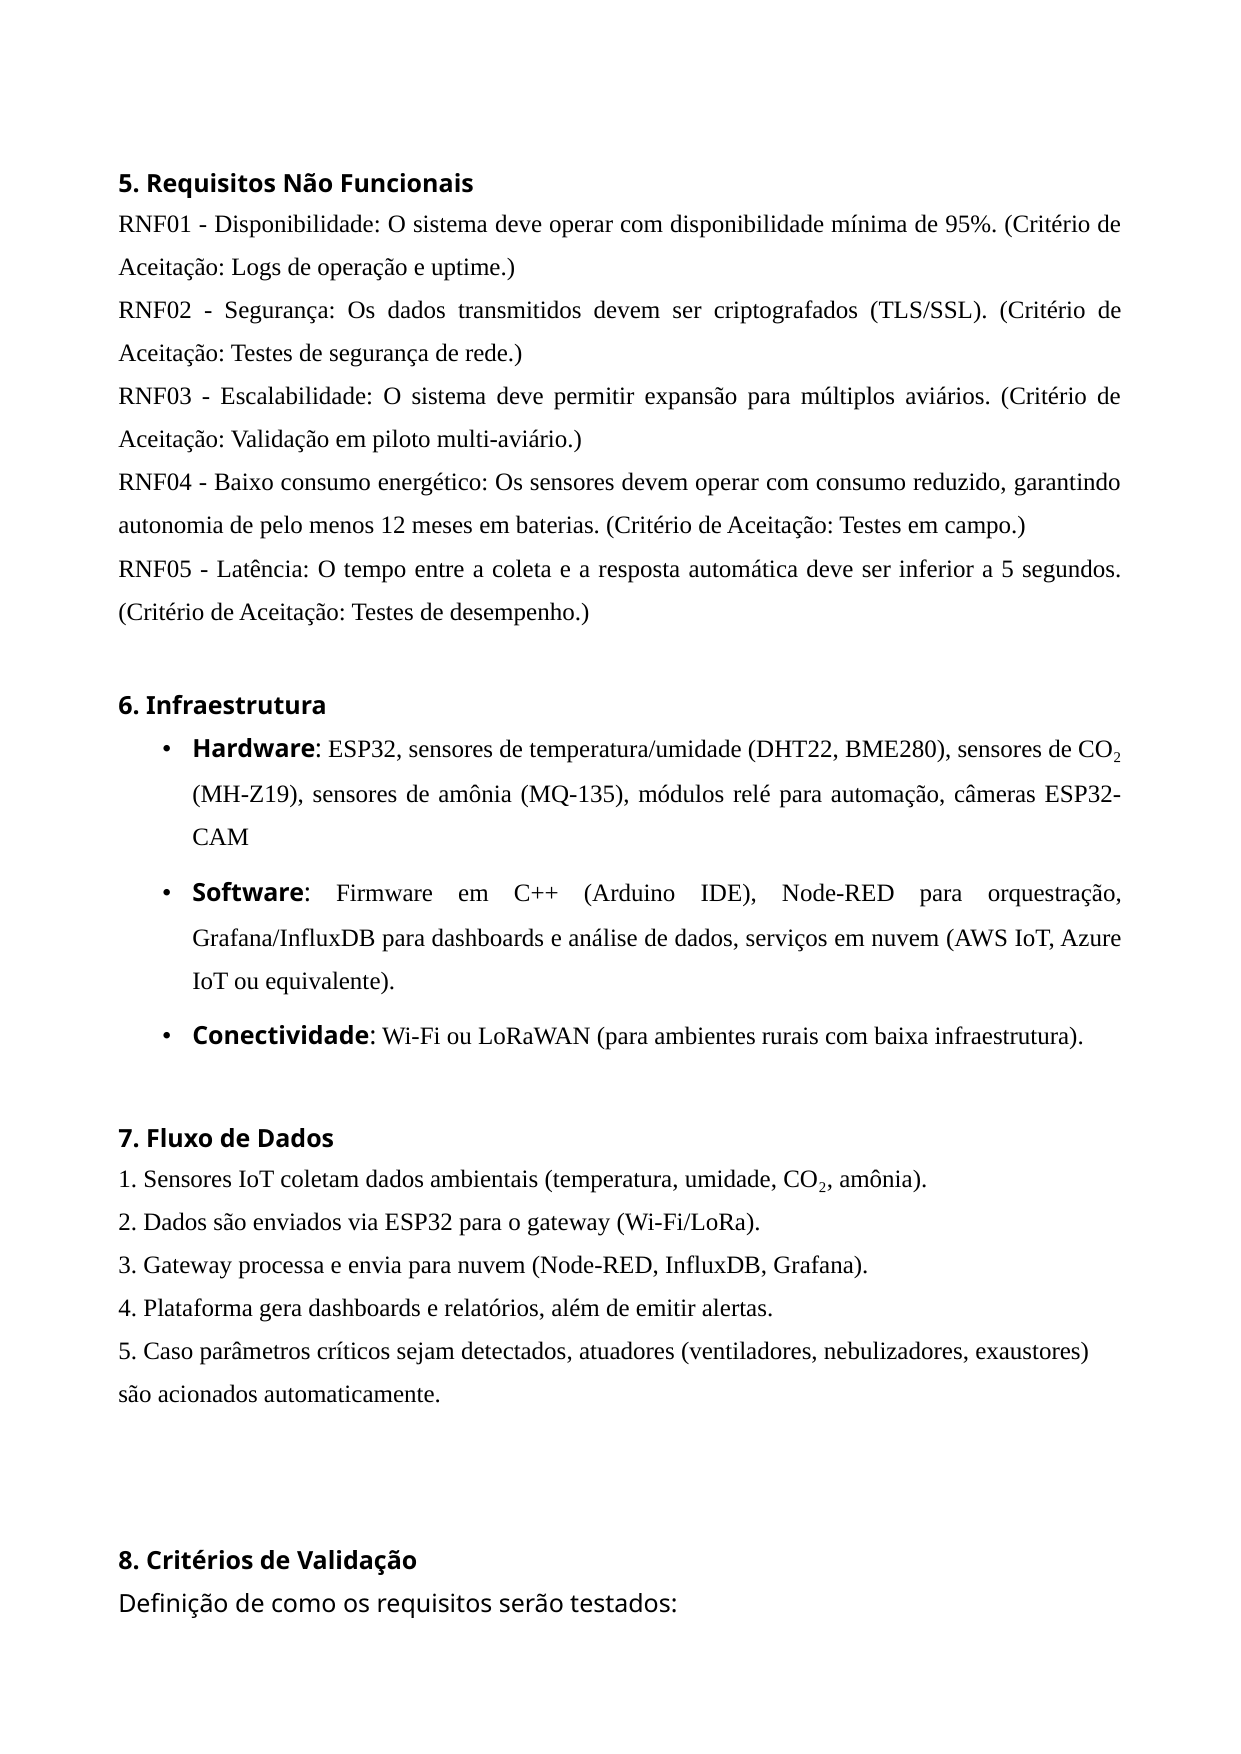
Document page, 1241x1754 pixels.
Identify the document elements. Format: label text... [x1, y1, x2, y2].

text 3. Gateway processa e envia para nuvem (Node-RED, InfluxDB, Grafana). [118, 1250, 1122, 1279]
text RNF03 - Escalabilidade: O sistema deve permitir expansão para múltiplos aviários. (Critério de Aceitação: Validação em piloto multi-aviário.) [118, 381, 1122, 453]
text RNF05 - Latência: O tempo entre a coleta e a resposta automática deve ser inferior a 5 segundos. (Critério de Aceitação: Testes de desempenho.) [118, 554, 1122, 626]
text RNF04 - Baixo consumo energético: Os sensores devem operar com consumo reduzido, garantindo autonomia de pelo menos 12 meses em baterias. (Critério de Aceitação: Testes em campo.) [118, 467, 1122, 539]
text 1. Sensores IoT coletam dados ambientais (temperatura, umidade, CO₂, amônia). [118, 1164, 1122, 1193]
subtitle 7. Fluxo de Dados [118, 1121, 1122, 1155]
subtitle 8. Critérios de Validação [118, 1543, 1122, 1577]
text RNF01 - Disponibilidade: O sistema deve operar com disponibilidade mínima de 95%. (Critério de Aceitação: Logs de operação e uptime.) [118, 209, 1122, 281]
subtitle 5. Requisitos Não Funcionais [118, 166, 1122, 200]
subtitle 6. Infraestrutura [118, 688, 1122, 722]
text 2. Dados são enviados via ESP32 para o gateway (Wi-Fi/LoRa). [118, 1207, 1122, 1236]
text Definição de como os requisitos serão testados: [118, 1586, 1122, 1620]
list Conectividade: Wi-Fi ou LoRaWAN (para ambientes rurais com baixa infraestrutura). [162, 1018, 1122, 1052]
text 5. Caso parâmetros críticos sejam detectados, atuadores (ventiladores, nebulizadores, exaustores) são acionados automaticamente. [118, 1336, 1122, 1408]
text 4. Plataforma gera dashboards e relatórios, além de emitir alertas. [118, 1293, 1122, 1322]
text RNF02 - Segurança: Os dados transmitidos devem ser criptografados (TLS/SSL). (Critério de Aceitação: Testes de segurança de rede.) [118, 295, 1122, 367]
list Software: Firmware em C++ (Arduino IDE), Node-RED para orquestração, Grafana/InfluxDB para dashboards e análise de dados, serviços em nuvem (AWS IoT, Azure IoT ou equivalente). [162, 874, 1122, 994]
list Hardware: ESP32, sensores de temperatura/umidade (DHT22, BME280), sensores de CO₂ (MH-Z19), sensores de amônia (MQ-135), módulos relé para automação, câmeras ESP32-CAM [162, 731, 1122, 851]
